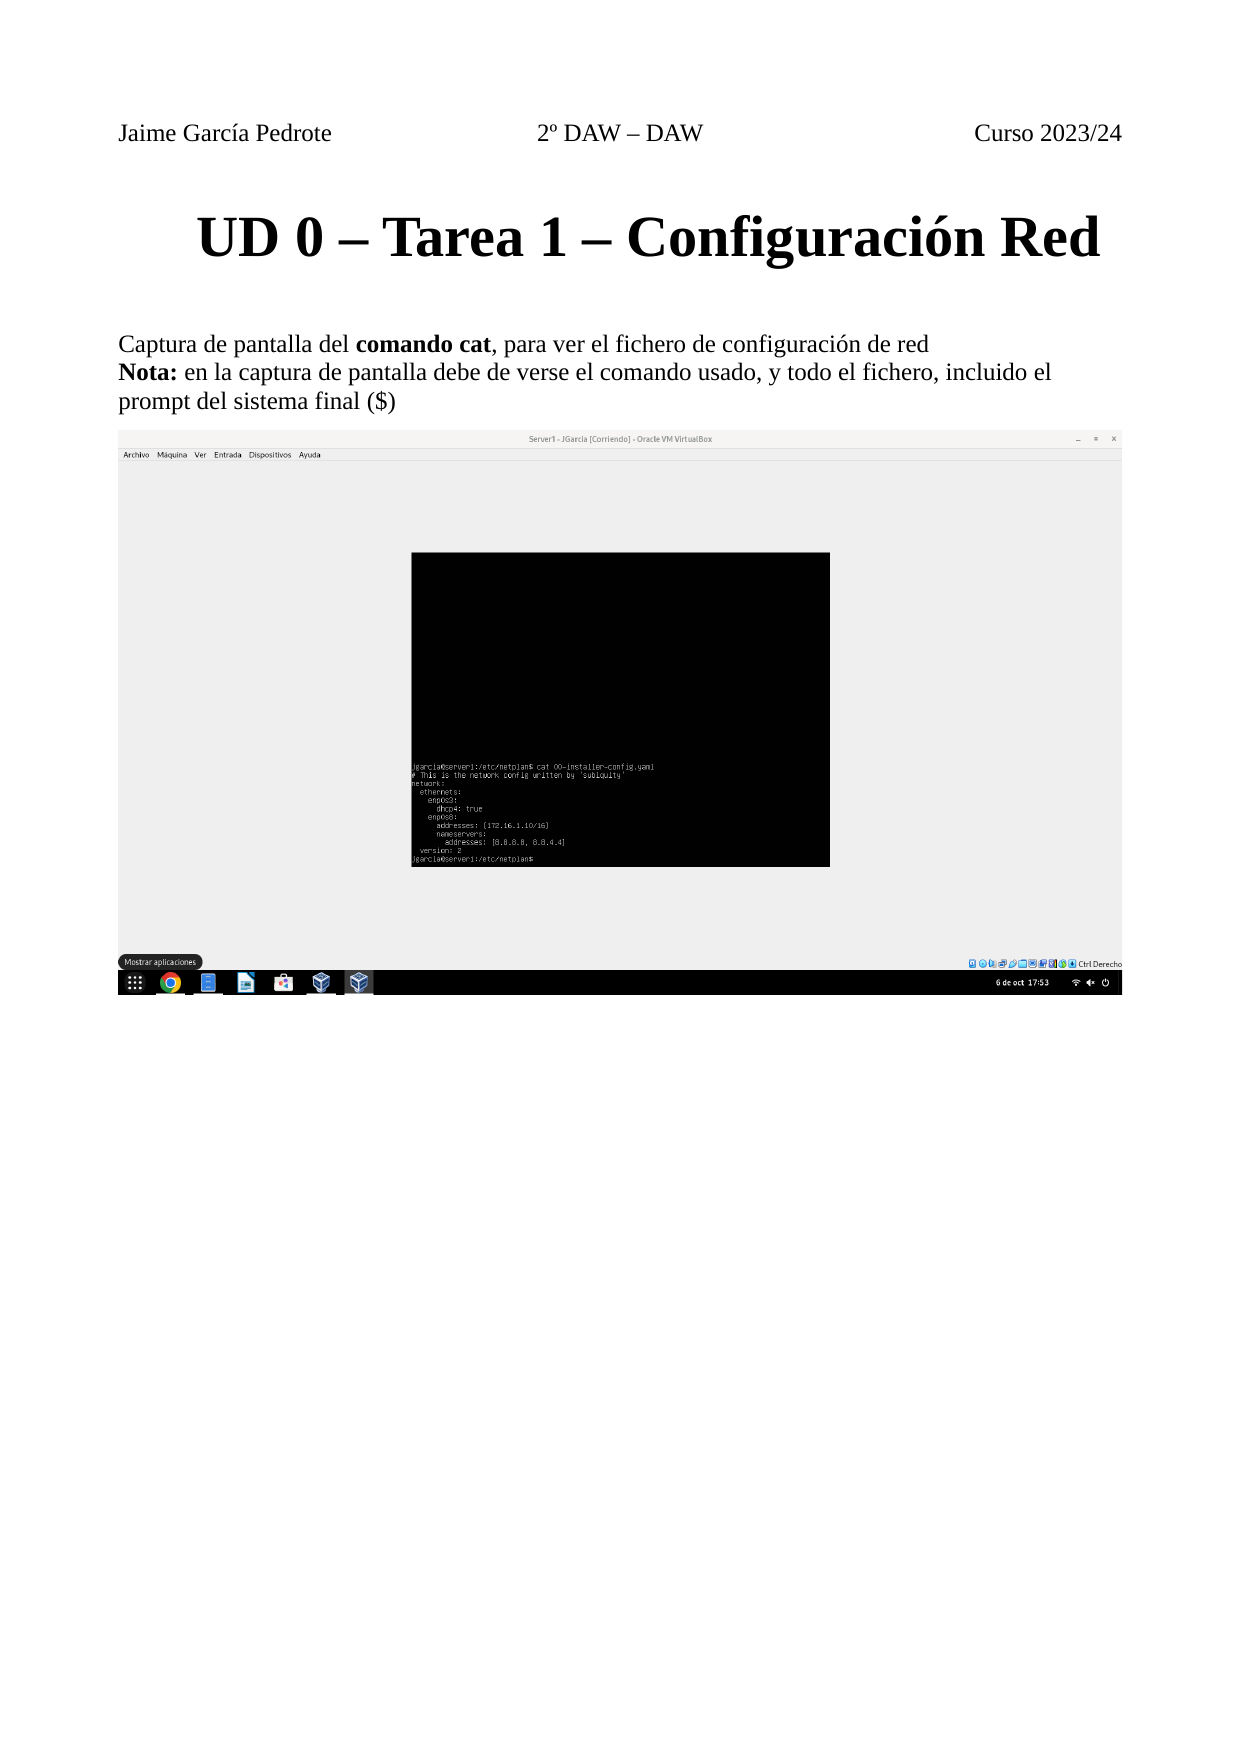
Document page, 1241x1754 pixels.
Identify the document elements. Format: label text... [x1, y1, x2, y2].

title UD 0 – Tarea 1 – Configuración Red [118, 201, 1122, 269]
picture [118, 429, 1123, 995]
text Captura de pantalla del comando cat, para ver el fichero de configuración de red Nota: en la captura de pantalla debe de verse el comando usado, y todo el fichero, incluido el prompt del sistema final ($) [118, 329, 1122, 415]
